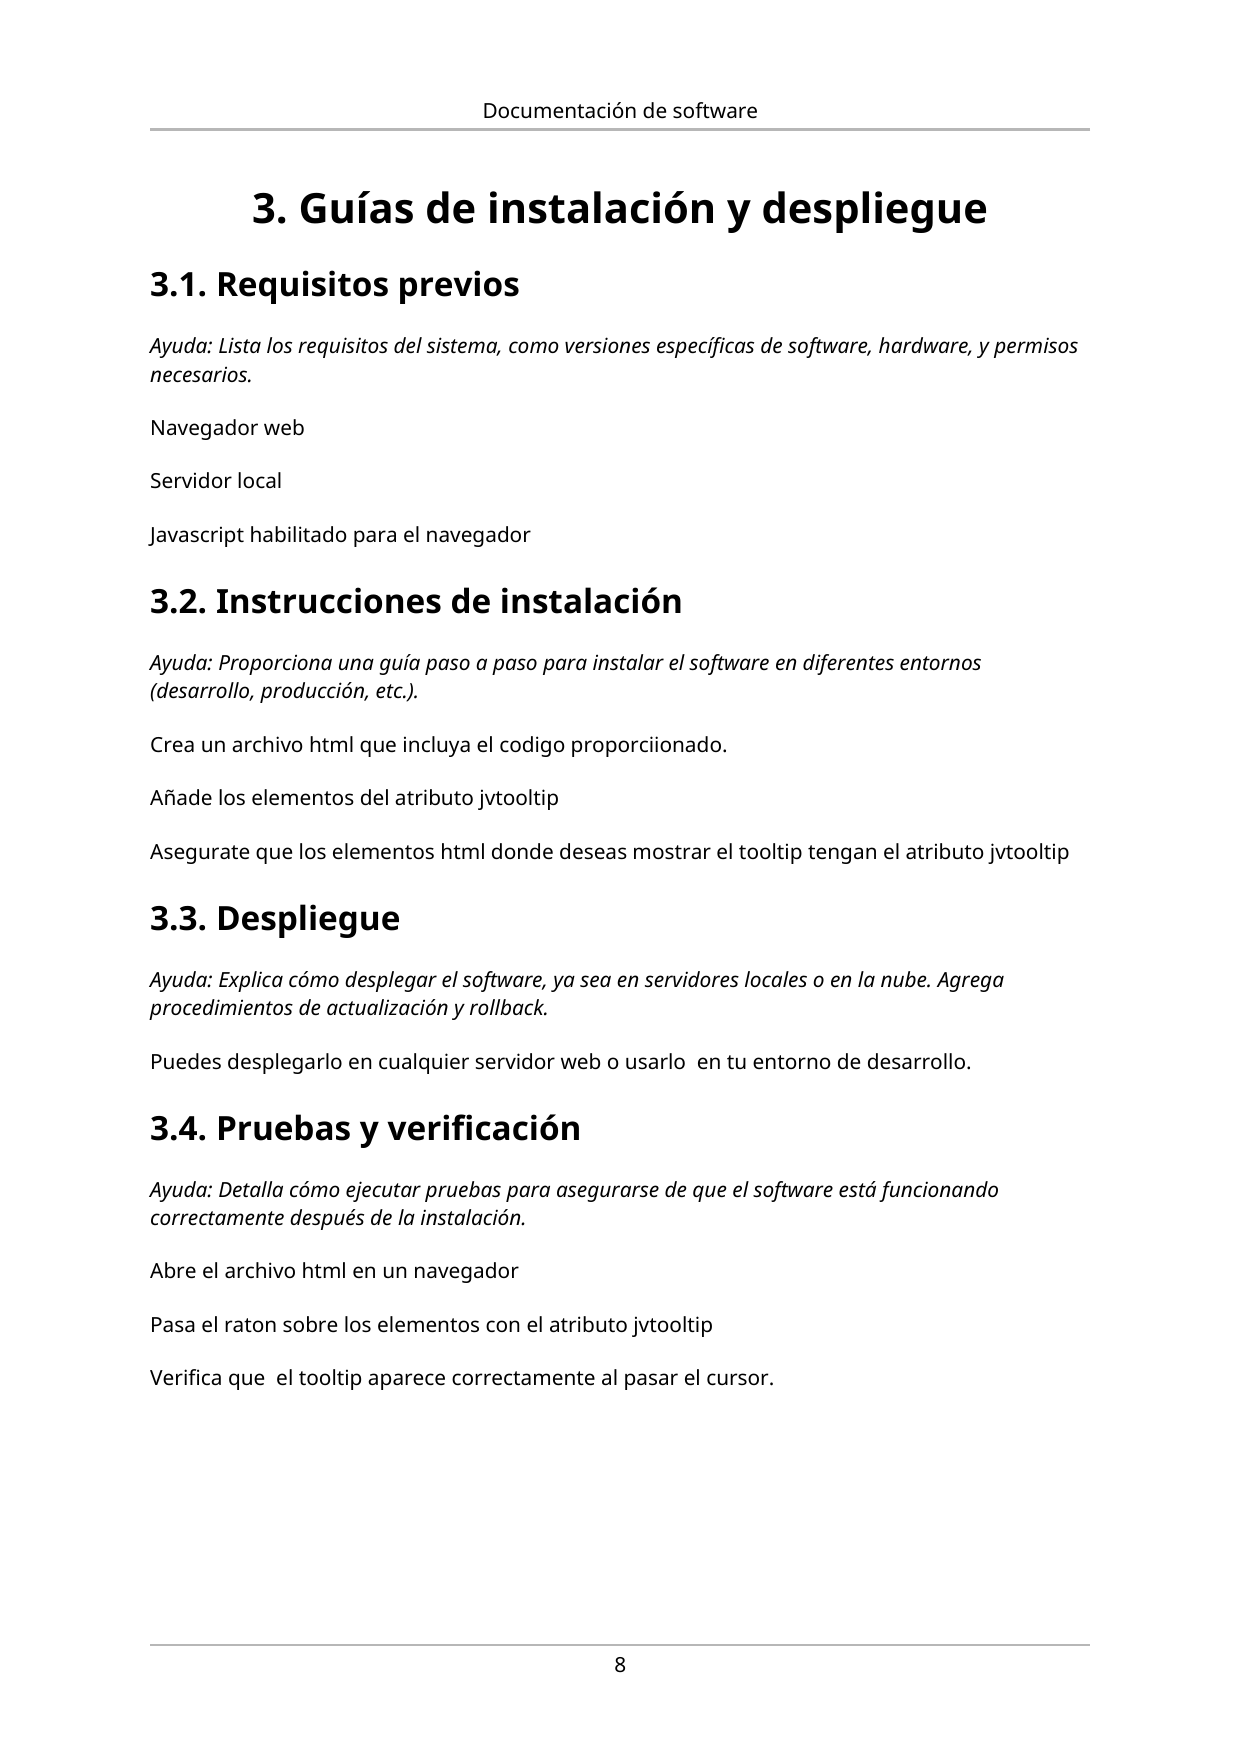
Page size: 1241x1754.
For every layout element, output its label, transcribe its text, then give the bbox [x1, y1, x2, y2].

text Ayuda: Detalla cómo ejecutar pruebas para asegurarse de que el software está funcionando correctamente después de la instalación. [150, 1175, 1090, 1232]
subtitle 3.1. Requisitos previos [150, 261, 1090, 306]
text Crea un archivo html que incluya el codigo proporciionado. [150, 730, 1090, 758]
text Abre el archivo html en un navegador [150, 1257, 1090, 1285]
text Añade los elementos del atributo jvtooltip [150, 783, 1090, 812]
text Verifica que el tooltip aparece correctamente al pasar el cursor. [150, 1363, 1090, 1392]
text Ayuda: Explica cómo desplegar el software, ya sea en servidores locales o en la nube. Agrega procedimientos de actualización y rollback. [150, 965, 1090, 1022]
text Ayuda: Lista los requisitos del sistema, como versiones específicas de software, hardware, y permisos necesarios. [150, 331, 1090, 388]
text Puedes desplegarlo en cualquier servidor web o usarlo en tu entorno de desarrollo. [150, 1047, 1090, 1075]
text Ayuda: Proporciona una guía paso a paso para instalar el software en diferentes entornos (desarrollo, producción, etc.). [150, 648, 1090, 705]
subtitle 3.3. Despliegue [150, 894, 1090, 940]
text Javascript habilitado para el navegador [150, 520, 1090, 548]
text Navegador web [150, 413, 1090, 442]
text Servidor local [150, 467, 1090, 495]
text Pasa el raton sobre los elementos con el atributo jvtooltip [150, 1310, 1090, 1338]
subtitle 3.4. Pruebas y verificación [150, 1104, 1090, 1150]
subtitle 3.2. Instrucciones de instalación [150, 578, 1090, 623]
subtitle 3. Guías de instalación y despliegue [150, 179, 1090, 236]
text Asegurate que los elementos html donde deseas mostrar el tooltip tengan el atributo jvtooltip [150, 837, 1090, 865]
